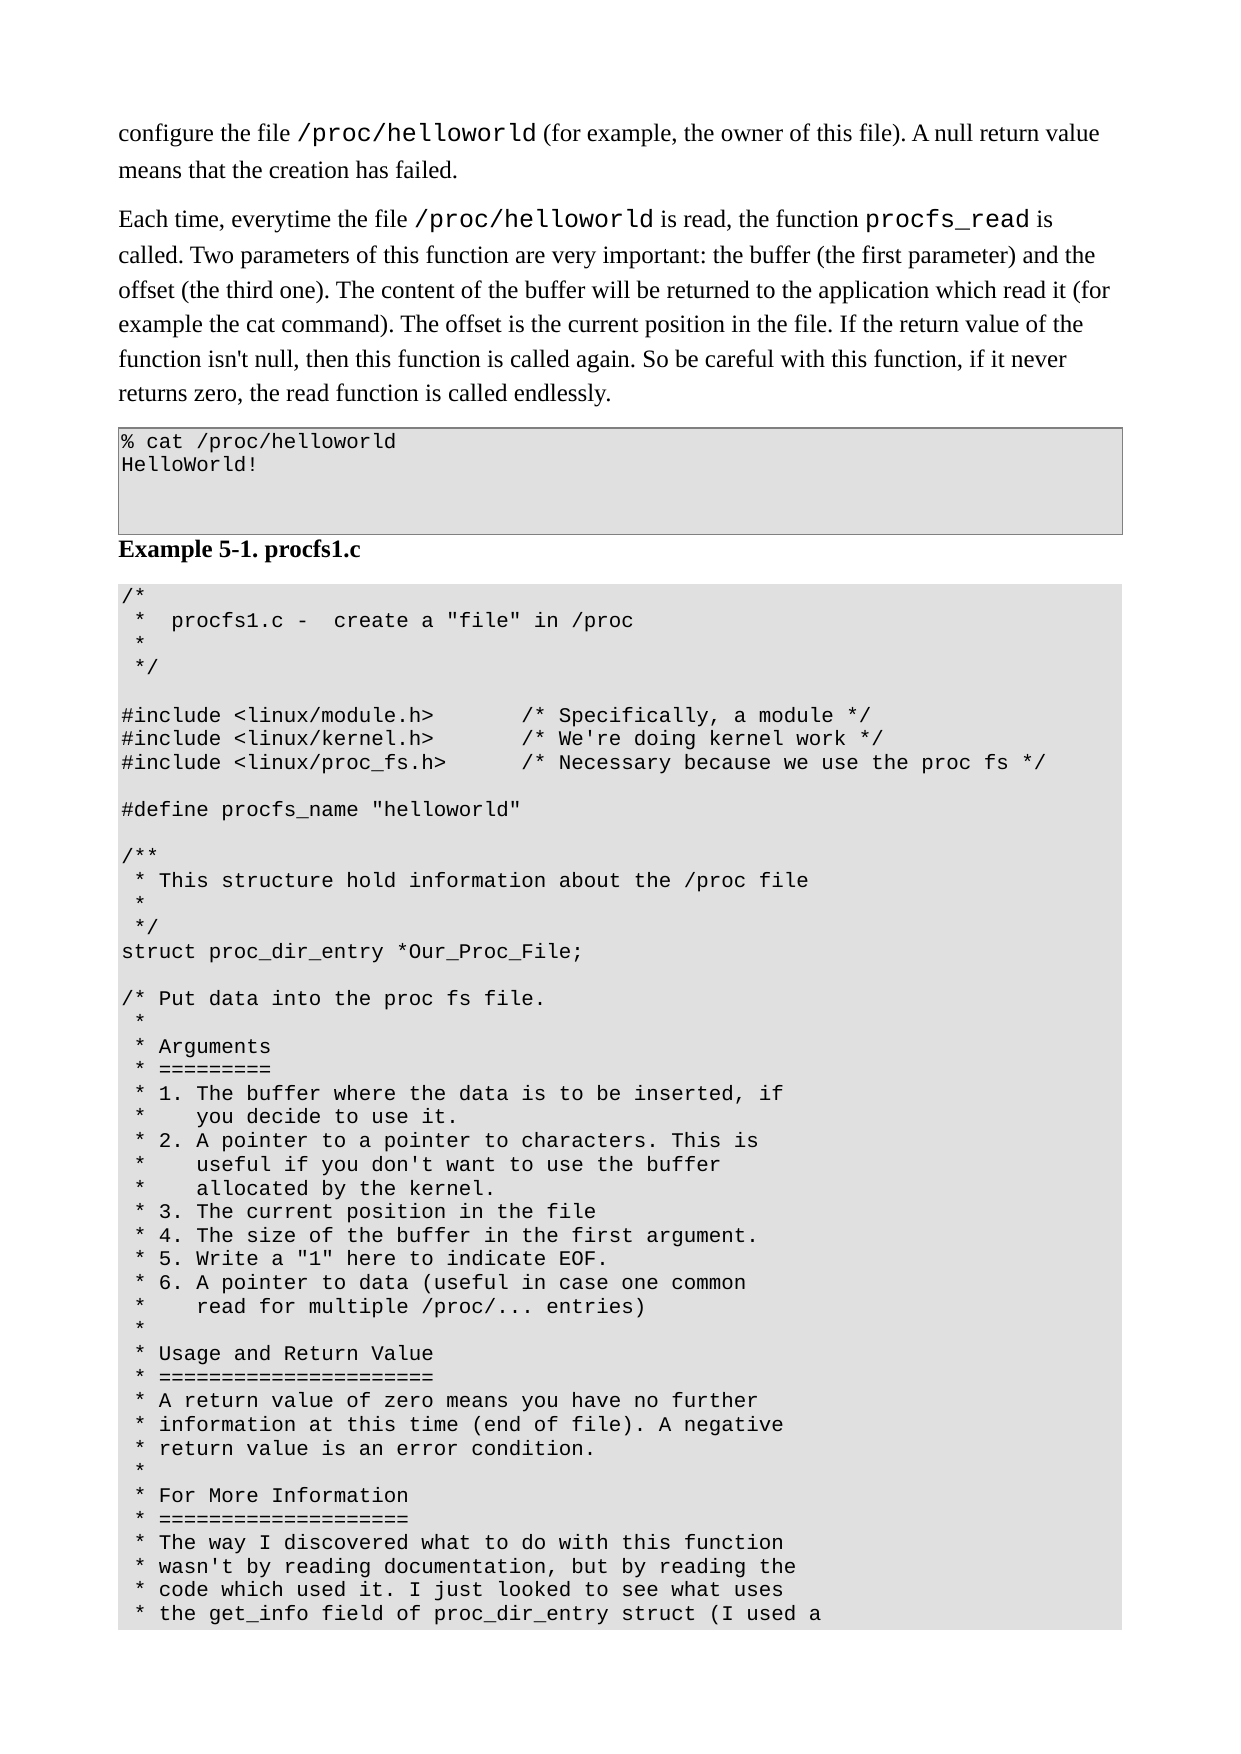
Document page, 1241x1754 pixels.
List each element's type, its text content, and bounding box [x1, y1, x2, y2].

text Each time, everytime the file /proc/helloworld is read, the function procfs_read is called. Two parameters of this function are very important: the buffer (the first parameter) and the offset (the third one). The content of the buffer will be returned to the application which read it (for example the cat command). The offset is the current position in the file. If the return value of the function isn't null, then this function is called again. So be careful with this function, if it never returns zero, the read function is called endlessly. [118, 204, 1122, 407]
text Example 5-1. procfs1.c [118, 535, 1122, 563]
text configure the file /proc/helloworld (for example, the owner of this file). A null return value means that the creation has failed. [118, 118, 1122, 183]
table_header % cat /proc/helloworld HelloWorld! [119, 429, 1122, 534]
table_header /* * procfs1.c - create a "file" in /proc * */ #include <linux/module.h> /* Specifically, a module */ #include <linux/kernel.h> /* We're doing kernel work */ #include <linux/proc_fs.h> /* Necessary because we use the proc fs */ #define procfs_name "helloworld" /** * This structure hold information about the /proc file * */ struct proc_dir_entry *Our_Proc_File; /* Put data into the proc fs file. * * Arguments * ========= * 1. The buffer where the data is to be inserted, if * you decide to use it. * 2. A pointer to a pointer to characters. This is * useful if you don't want to use the buffer * allocated by the kernel. * 3. The current position in the file * 4. The size of the buffer in the first argument. * 5. Write a "1" here to indicate EOF. * 6. A pointer to data (useful in case one common * read for multiple /proc/... entries) * * Usage and Return Value * ====================== * A return value of zero means you have no further * information at this time (end of file). A negative * return value is an error condition. * * For More Information * ==================== * The way I discovered what to do with this function * wasn't by reading documentation, but by reading the * code which used it. I just looked to see what uses * the get_info field of proc_dir_entry struct (I used a [118, 584, 1122, 1630]
